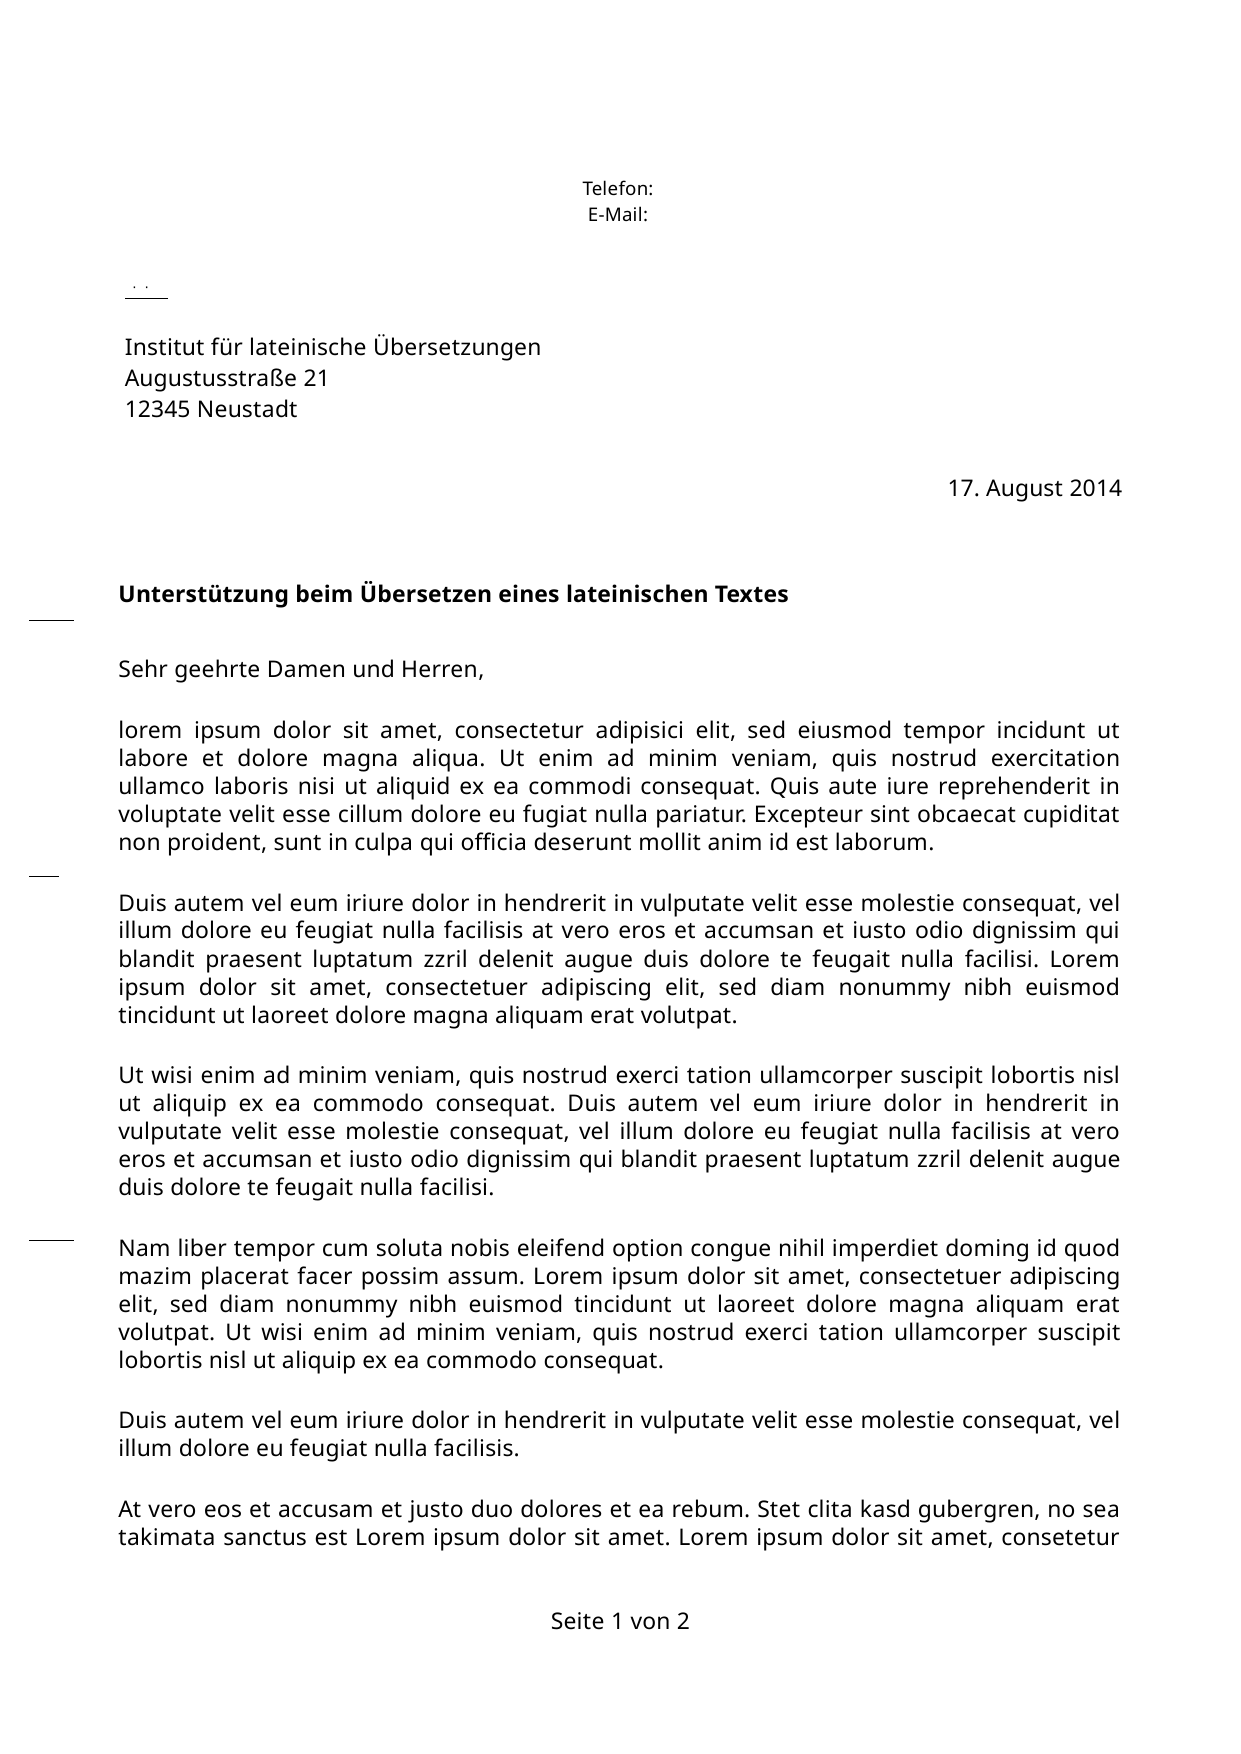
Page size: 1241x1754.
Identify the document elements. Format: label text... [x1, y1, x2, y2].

text Telefon: +49 1234 56789 [119, 175, 1122, 201]
text Sehr geehrte Damen und Herren, [118, 653, 1122, 684]
text Ut wisi enim ad minim veniam, quis nostrud exerci tation ullamcorper suscipit lobortis nisl ut aliquip ex ea commodo consequat. Duis autem vel eum iriure dolor in hendrerit in vulputate velit esse molestie consequat, vel illum dolore eu feugiat nulla facilisis at vero eros et accumsan et iusto odio dignissim qui blandit praesent luptatum zzril delenit augue duis dolore te feugait nulla facilisi. [118, 1059, 1122, 1202]
text Duis autem vel eum iriure dolor in hendrerit in vulputate velit esse molestie consequat, vel illum dolore eu feugiat nulla facilisis at vero eros et accumsan et iusto odio dignissim qui blandit praesent luptatum zzril delenit augue duis dolore te feugait nulla facilisi. Lorem ipsum dolor sit amet, consectetuer adipiscing elit, sed diam nonummy nibh euismod tincidunt ut laoreet dolore magna aliquam erat volutpat. [118, 886, 1122, 1029]
text Nam liber tempor cum soluta nobis eleifend option congue nihil imperdiet doming id quod mazim placerat facer possim assum. Lorem ipsum dolor sit amet, consectetuer adipiscing elit, sed diam nonummy nibh euismod tincidunt ut laoreet dolore magna aliquam erat volutpat. Ut wisi enim ad minim veniam, quis nostrud exerci tation ullamcorper suscipit lobortis nisl ut aliquip ex ea commodo consequat. [118, 1232, 1122, 1375]
text Duis autem vel eum iriure dolor in hendrerit in vulputate velit esse molestie consequat, vel illum dolore eu feugiat nulla facilisis. [118, 1404, 1122, 1463]
text Institut für lateinische Übersetzungen [124, 331, 627, 362]
text lorem ipsum dolor sit amet, consectetur adipisici elit, sed eiusmod tempor incidunt ut labore et dolore magna aliqua. Ut enim ad minim veniam, quis nostrud exercitation ullamco laboris nisi ut aliquid ex ea commodi consequat. Quis aute iure reprehenderit in voluptate velit esse cillum dolore eu fugiat nulla pariatur. Excepteur sint obcaecat cupiditat non proident, sunt in culpa qui officia deserunt mollit anim id est laborum. [118, 714, 1122, 857]
text 12345 Neustadt [124, 393, 627, 424]
text 12345 Musterstadt [119, 149, 1122, 175]
subtitle Max Mustermann [119, 71, 1122, 111]
text Musterstraße 42 [119, 123, 1122, 149]
text Augustusstraße 21 [124, 362, 627, 393]
text Unterstützung beim Übersetzen eines lateinischen Textes [118, 578, 1122, 609]
text 17. August 2014 [627, 472, 1122, 503]
text E-Mail: max@example.com [119, 201, 1122, 227]
text At vero eos et accusam et justo duo dolores et ea rebum. Stet clita kasd gubergren, no sea takimata sanctus est Lorem ipsum dolor sit amet. Lorem ipsum dolor sit amet, consetetur [118, 1493, 1122, 1552]
